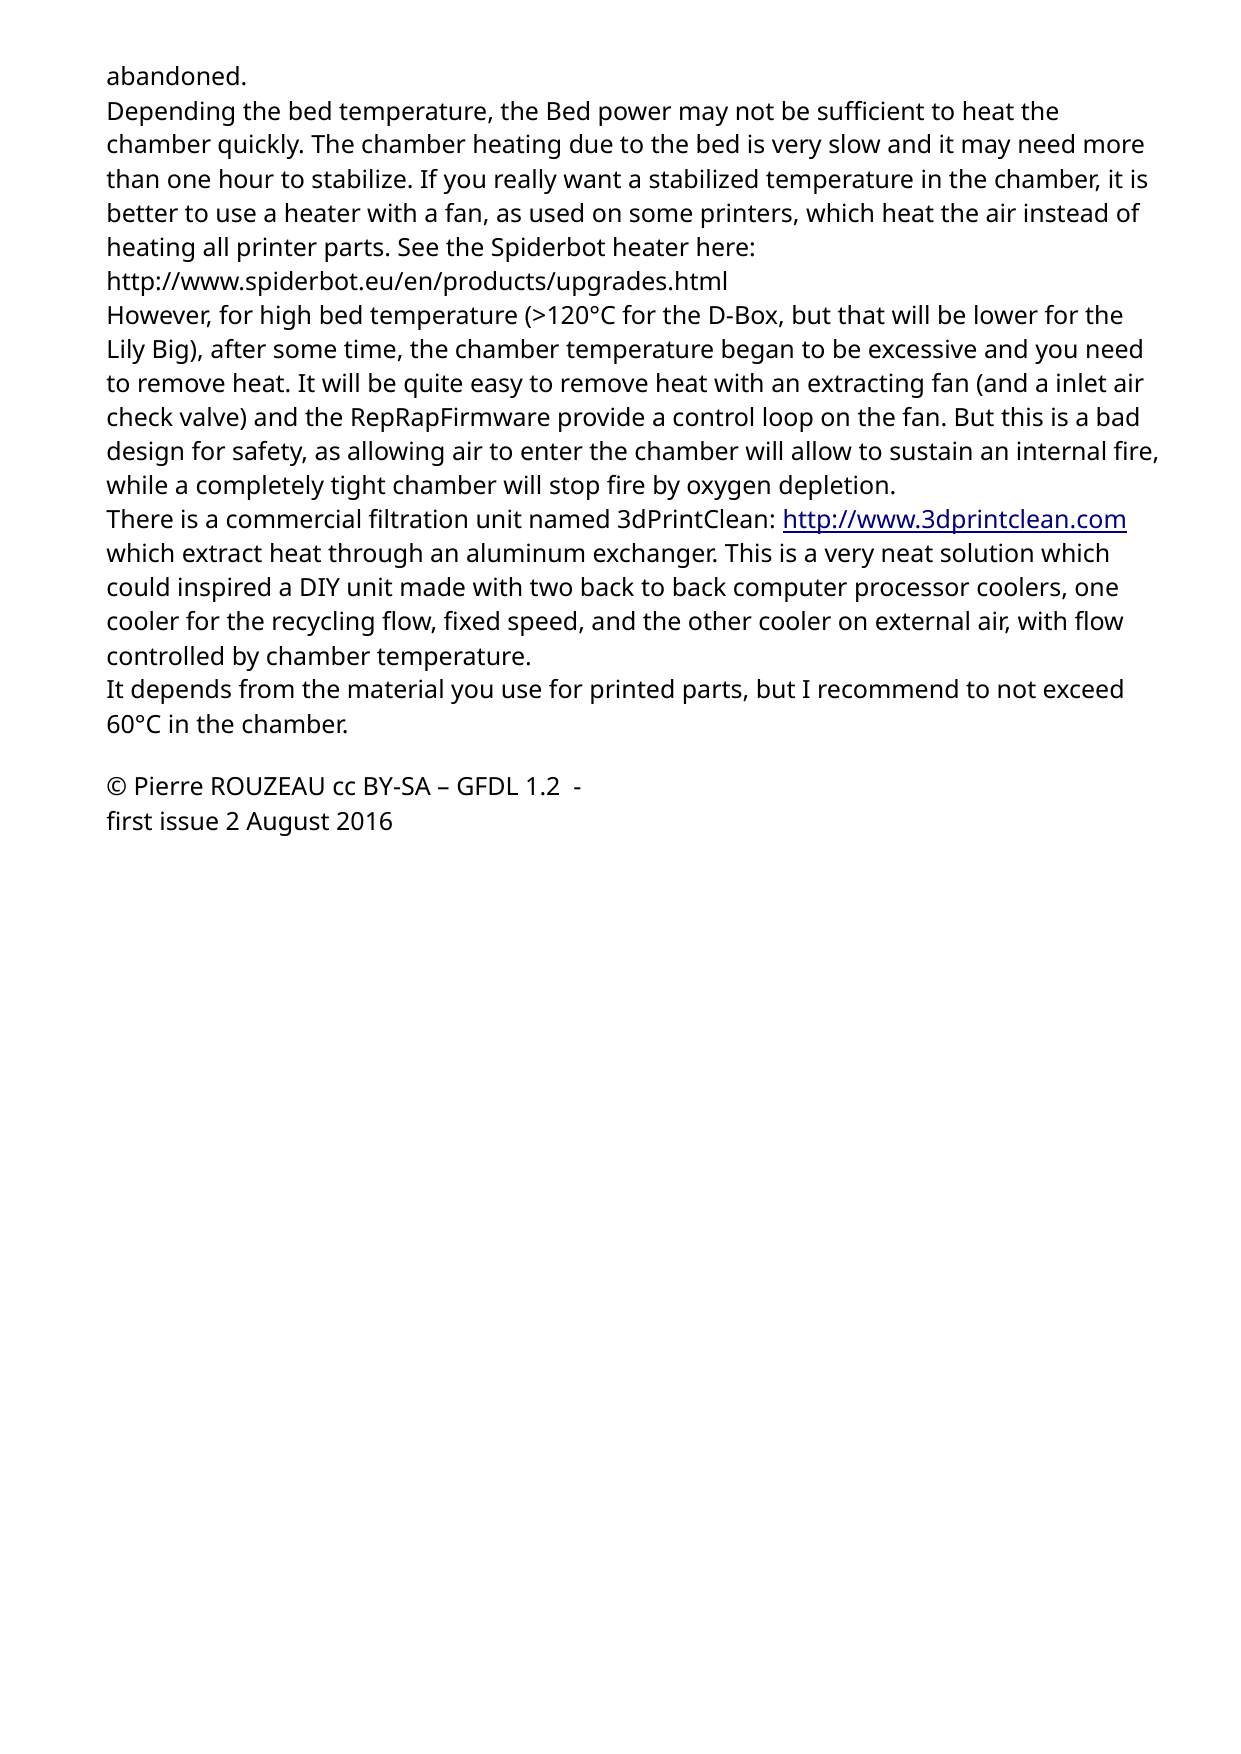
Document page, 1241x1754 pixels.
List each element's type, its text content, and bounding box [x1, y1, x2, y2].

text © Pierre ROUZEAU cc BY-SA – GFDL 1.2 - [106, 769, 1169, 803]
text However, for high bed temperature (>120°C for the D-Box, but that will be lower for the Lily Big), after some time, the chamber temperature began to be excessive and you need to remove heat. It will be quite easy to remove heat with an extracting fan (and a inlet air check valve) and the RepRapFirmware provide a control loop on the fan. But this is a bad design for safety, as allowing air to enter the chamber will allow to sustain an internal fire, while a completely tight chamber will stop fire by oxygen depletion. [106, 297, 1169, 502]
text There is a commercial filtration unit named 3dPrintClean: http://www.3dprintclean.com which extract heat through an aluminum exchanger. This is a very neat solution which could inspired a DIY unit made with two back to back computer processor coolers, one cooler for the recycling flow, fixed speed, and the other cooler on external air, with flow controlled by chamber temperature. [106, 502, 1169, 672]
text It depends from the material you use for printed parts, but I recommend to not exceed 60°C in the chamber. [106, 672, 1169, 740]
text Depending the bed temperature, the Bed power may not be sufficient to heat the chamber quickly. The chamber heating due to the bed is very slow and it may need more than one hour to stabilize. If you really want a stabilized temperature in the chamber, it is better to use a heater with a fan, as used on some printers, which heat the air instead of heating all printer parts. See the Spiderbot heater here: http://www.spiderbot.eu/en/products/upgrades.html [106, 93, 1169, 297]
text abandoned. [106, 59, 1169, 93]
text first issue 2 August 2016 [106, 803, 1169, 837]
